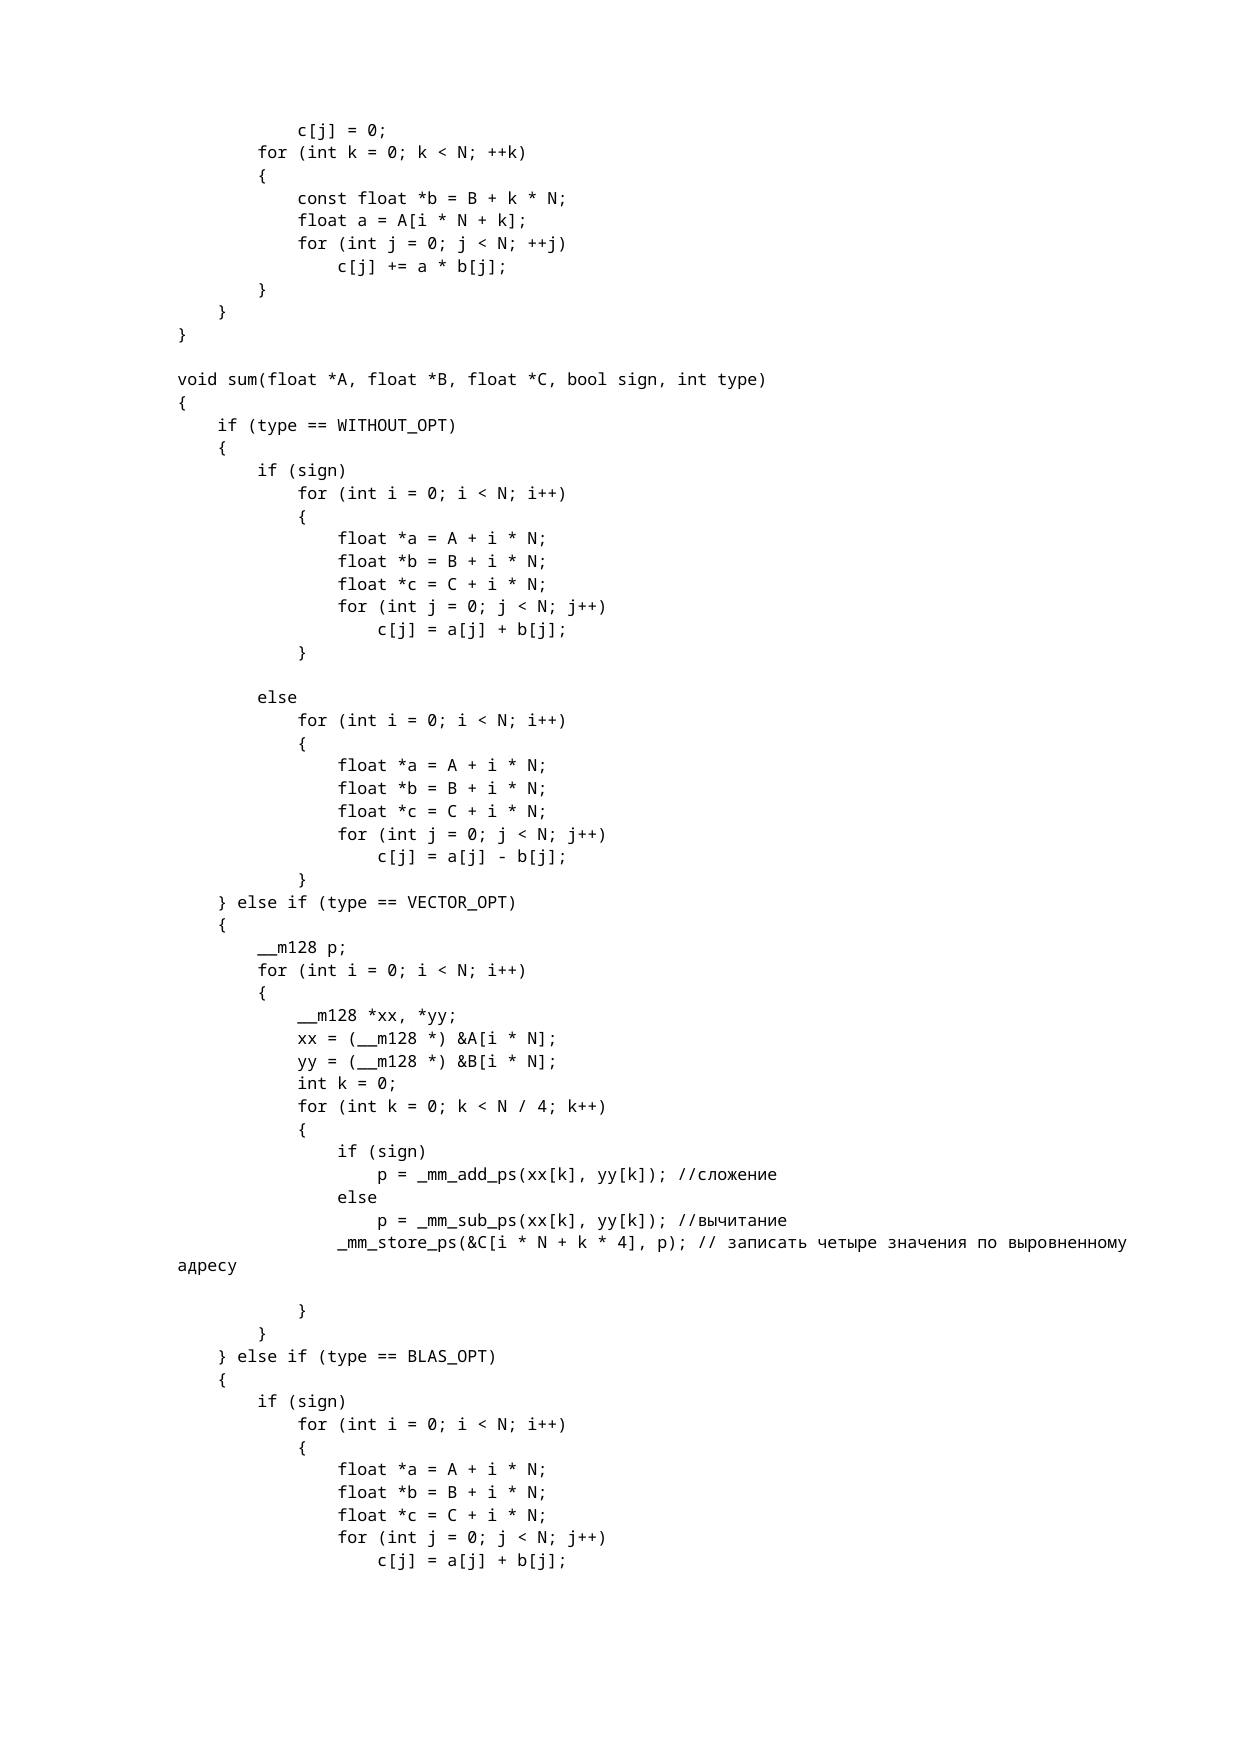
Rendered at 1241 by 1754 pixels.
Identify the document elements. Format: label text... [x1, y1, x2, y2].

text for (int k = 0; k < N / 4; k++) [177, 1094, 1152, 1117]
text xx = (__m128 *) &A[i * N]; [177, 1026, 1152, 1049]
text c[j] = a[j] + b[j]; [177, 618, 1152, 640]
text yy = (__m128 *) &B[i * N]; [177, 1049, 1152, 1072]
text for (int i = 0; i < N; i++) [177, 958, 1152, 981]
text float *c = C + i * N; [177, 572, 1152, 595]
text if (sign) [177, 1390, 1152, 1412]
text for (int j = 0; j < N; j++) [177, 595, 1152, 618]
text for (int k = 0; k < N; ++k) [177, 141, 1152, 163]
text } [177, 1299, 1152, 1322]
text for (int i = 0; i < N; i++) [177, 708, 1152, 731]
text _mm_store_ps(&C[i * N + k * 4], p); // записать четыре значения по выровненному адресу [177, 1231, 1152, 1276]
text { [177, 1117, 1152, 1140]
text float a = A[i * N + k]; [177, 209, 1152, 232]
text } else if (type == VECTOR_OPT) [177, 890, 1152, 913]
text } [177, 1322, 1152, 1344]
text } [177, 640, 1152, 663]
text p = _mm_add_ps(xx[k], yy[k]); //сложение [177, 1163, 1152, 1185]
text c[j] = a[j] + b[j]; [177, 1549, 1152, 1571]
text { [177, 1367, 1152, 1390]
text c[j] = a[j] - b[j]; [177, 845, 1152, 867]
text } [177, 277, 1152, 300]
text { [177, 731, 1152, 754]
text if (type == WITHOUT_OPT) [177, 413, 1152, 436]
text float *b = B + i * N; [177, 549, 1152, 572]
text int k = 0; [177, 1072, 1152, 1094]
text { [177, 436, 1152, 459]
text float *b = B + i * N; [177, 777, 1152, 799]
text c[j] += a * b[j]; [177, 254, 1152, 277]
text for (int j = 0; j < N; j++) [177, 1526, 1152, 1549]
text } [177, 300, 1152, 322]
text if (sign) [177, 1140, 1152, 1163]
text float *a = A + i * N; [177, 1458, 1152, 1481]
text c[j] = 0; [177, 118, 1152, 141]
text float *c = C + i * N; [177, 1503, 1152, 1526]
text float *b = B + i * N; [177, 1481, 1152, 1503]
text { [177, 981, 1152, 1004]
text for (int i = 0; i < N; i++) [177, 1412, 1152, 1435]
text { [177, 163, 1152, 186]
text else [177, 686, 1152, 708]
text float *c = C + i * N; [177, 799, 1152, 822]
text __m128 p; [177, 936, 1152, 958]
text __m128 *xx, *yy; [177, 1004, 1152, 1026]
text { [177, 1435, 1152, 1458]
text { [177, 913, 1152, 936]
text p = _mm_sub_ps(xx[k], yy[k]); //вычитание [177, 1208, 1152, 1231]
text for (int j = 0; j < N; j++) [177, 822, 1152, 845]
text } [177, 322, 1152, 345]
text const float *b = B + k * N; [177, 186, 1152, 209]
text else [177, 1185, 1152, 1208]
text for (int j = 0; j < N; ++j) [177, 232, 1152, 254]
text void sum(float *A, float *B, float *C, bool sign, int type) [177, 368, 1152, 391]
text { [177, 391, 1152, 413]
text float *a = A + i * N; [177, 527, 1152, 549]
text for (int i = 0; i < N; i++) [177, 481, 1152, 504]
text float *a = A + i * N; [177, 754, 1152, 777]
text } else if (type == BLAS_OPT) [177, 1344, 1152, 1367]
text } [177, 867, 1152, 890]
text { [177, 504, 1152, 527]
text if (sign) [177, 459, 1152, 481]
